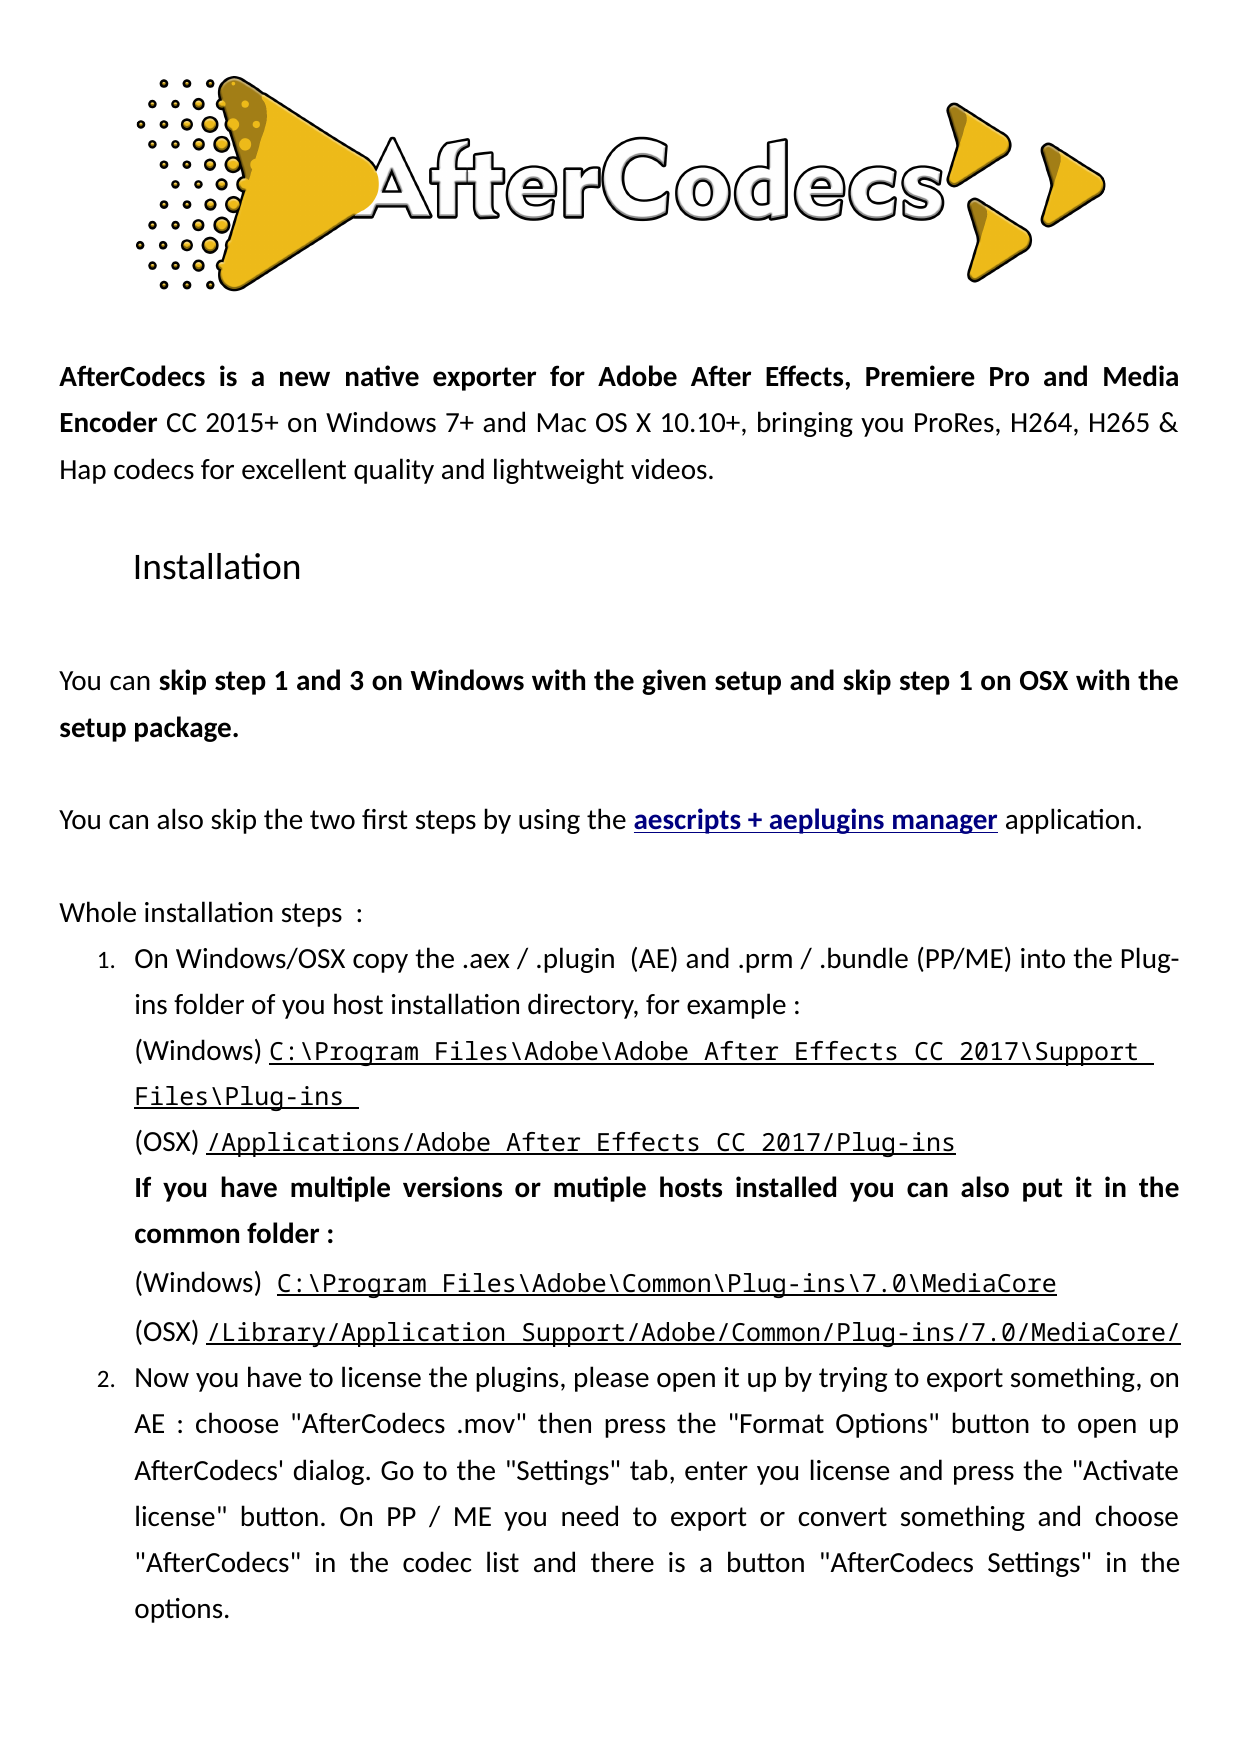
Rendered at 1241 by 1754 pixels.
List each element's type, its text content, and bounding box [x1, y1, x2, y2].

list Now you have to license the plugins, please open it up by trying to export something, on AE : choose "AfterCodecs .mov" then press the "Format Options" button to open up AfterCodecs' dialog. Go to the "Settings" tab, enter you license and press the "Activate license" button. On PP / ME you need to export or convert something and choose "AfterCodecs" in the codec list and there is a button "AfterCodecs Settings" in the options. [97, 1359, 1181, 1672]
list (Windows) C:\Program Files\Adobe\Adobe After Effects CC 2017\Support Files\Plug-ins [97, 1032, 1181, 1112]
list (Windows) C:\Program Files\Adobe\Common\Plug-ins\7.0\MediaCore [97, 1261, 1181, 1301]
list If you have multiple versions or mutiple hosts installed you can also put it in the common folder : [97, 1169, 1181, 1251]
list On Windows/OSX copy the .aex / .plugin (AE) and .prm / .bundle (PP/ME) into the Plug-ins folder of you host installation directory, for example : [97, 940, 1181, 1022]
text Whole installation steps : [59, 894, 1181, 929]
picture [118, 59, 1123, 309]
text AfterCodecs is a new native exporter for Adobe After Effects, Premiere Pro and Media Encoder CC 2015+ on Windows 7+ and Mac OS X 10.10+, bringing you ProRes, H264, H265 & Hap codecs for excellent quality and lightweight videos. [59, 358, 1181, 486]
text Installation [59, 543, 1181, 589]
text You can also skip the two first steps by using the aescripts + aeplugins manager application. [59, 801, 1181, 837]
list (OSX) /Library/Application Support/Adobe/Common/Plug-ins/7.0/MediaCore/ [97, 1313, 1181, 1348]
text You can skip step 1 and 3 on Windows with the given setup and skip step 1 on OSX with the setup package. [59, 662, 1181, 744]
list (OSX) /Applications/Adobe After Effects CC 2017/Plug-ins [97, 1123, 1181, 1158]
